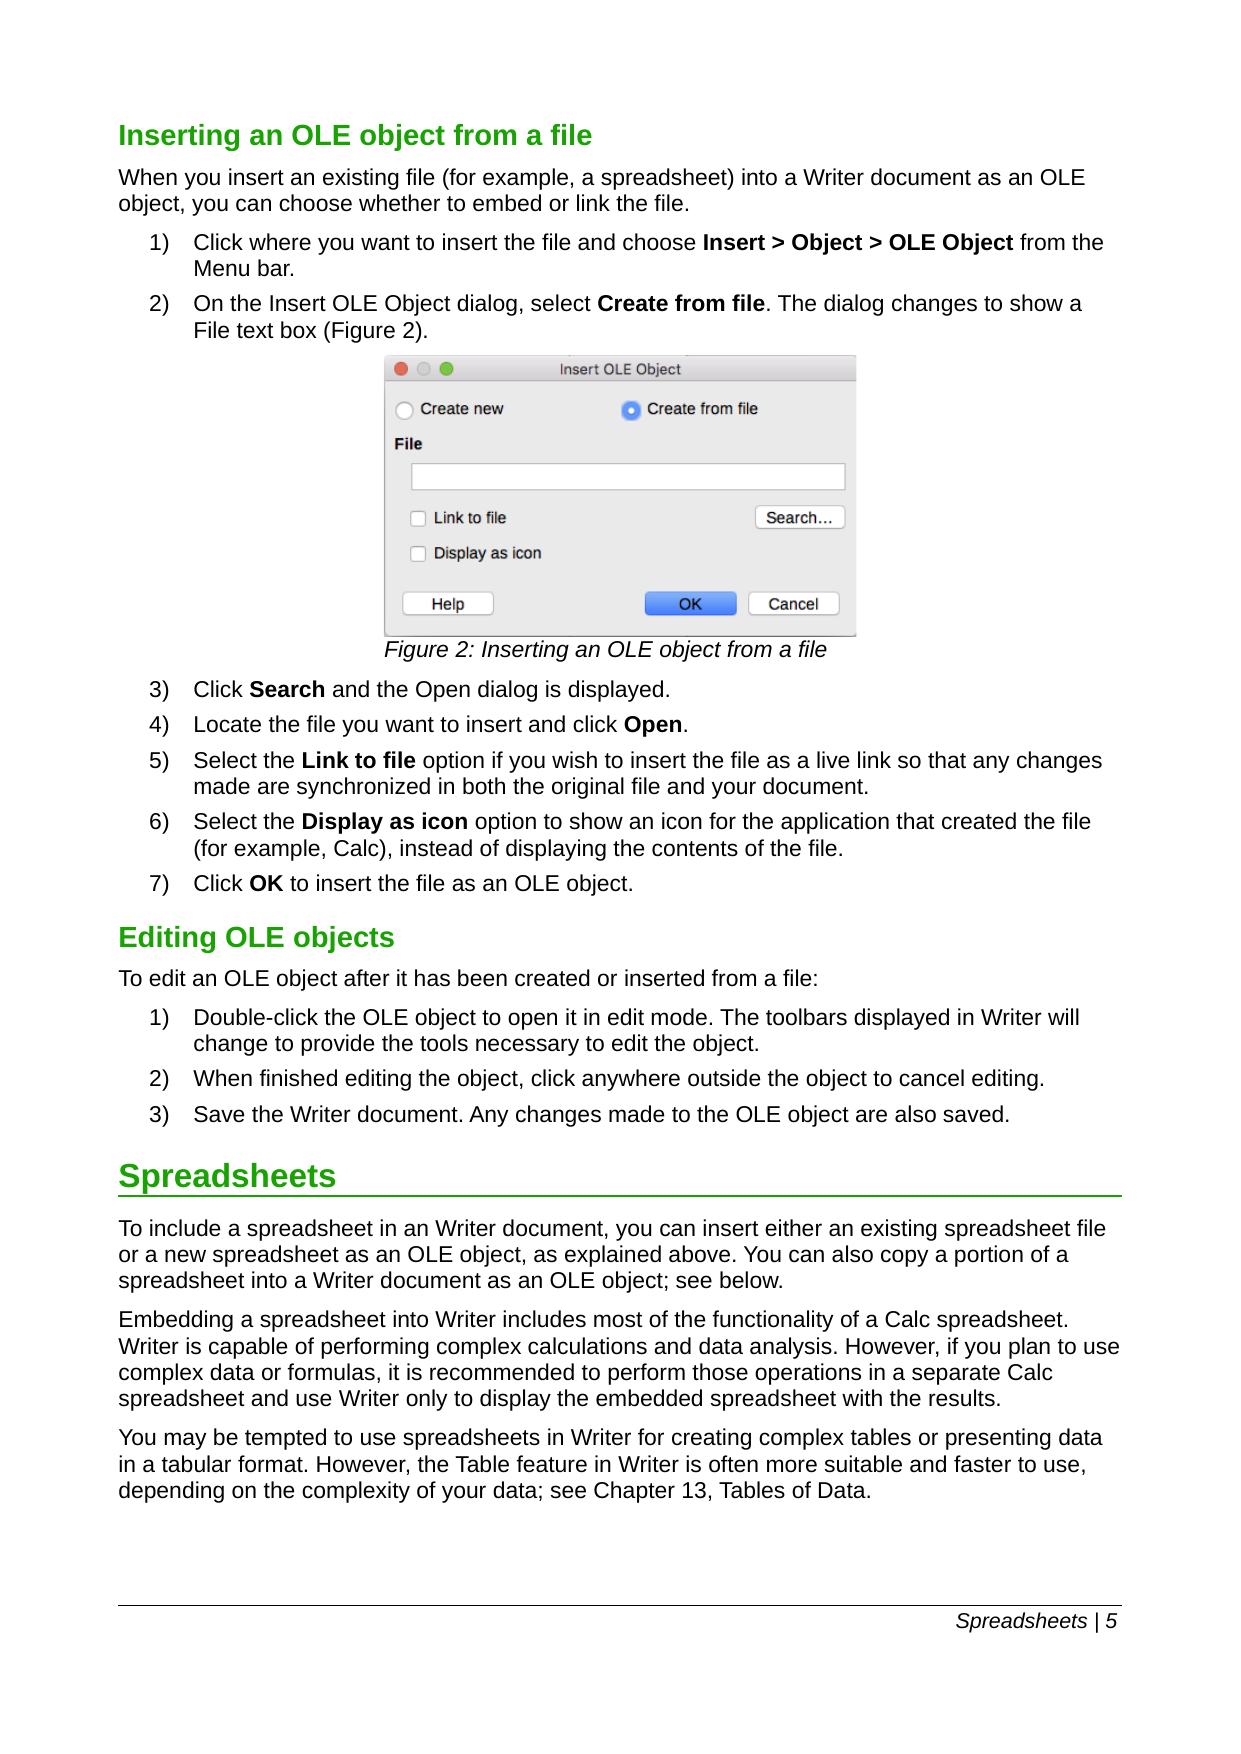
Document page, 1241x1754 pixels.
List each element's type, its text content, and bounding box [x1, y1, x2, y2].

list Select the Link to file option if you wish to insert the file as a live link so that any changes made are synchronized in both the original file and your document. [169, 747, 1122, 799]
list Select the Display as icon option to show an icon for the application that created the file (for example, Calc), instead of displaying the contents of the file. [169, 808, 1122, 861]
list When finished editing the object, click anywhere outside the object to cancel editing. [169, 1065, 1122, 1092]
list Double-click the OLE object to open it in edit mode. The toolbars displayed in Writer will change to provide the tools necessary to edit the object. [169, 1004, 1122, 1057]
list Click where you want to insert the file and choose Insert > Object > OLE Object from the Menu bar. [169, 229, 1122, 281]
list Click Search and the Open dialog is displayed. [169, 676, 1122, 702]
text You may be tempted to use spreadsheets in Writer for creating complex tables or presenting data in a tabular format. However, the Table feature in Writer is often more suitable and faster to use, depending on the complexity of your data; see Chapter 13, Tables of Data. [118, 1424, 1122, 1503]
text To include a spreadsheet in an Writer document, you can insert either an existing spreadsheet file or a new spreadsheet as an OLE object, as explained above. You can also copy a portion of a spreadsheet into a Writer document as an OLE object; see below. [118, 1215, 1122, 1294]
list On the Insert OLE Object dialog, select Create from file. The dialog changes to show a File text box (Figure 2). [169, 290, 1122, 343]
list Click OK to insert the file as an OLE object. [169, 870, 1122, 896]
list Locate the file you want to insert and click Open. [169, 711, 1122, 738]
subtitle Inserting an OLE object from a file [118, 118, 1122, 152]
list To edit an OLE object after it has been created or inserted from a file: [118, 965, 1122, 991]
text When you insert an existing file (for example, a spreadsheet) into a Writer document as an OLE object, you can choose whether to embed or link the file. [118, 163, 1122, 216]
subtitle Editing OLE objects [118, 920, 1122, 953]
text Figure 2: Inserting an OLE object from a file [384, 637, 856, 663]
picture [383, 355, 857, 637]
text Embedding a spreadsheet into Writer includes most of the functionality of a Calc spreadsheet. Writer is capable of performing complex calculations and data analysis. However, if you plan to use complex data or formulas, it is recommended to perform those operations in a separate Calc spreadsheet and use Writer only to display the embedded spreadsheet with the results. [118, 1306, 1122, 1412]
subtitle Spreadsheets [118, 1156, 1122, 1195]
list Save the Writer document. Any changes made to the OLE object are also saved. [169, 1101, 1122, 1127]
